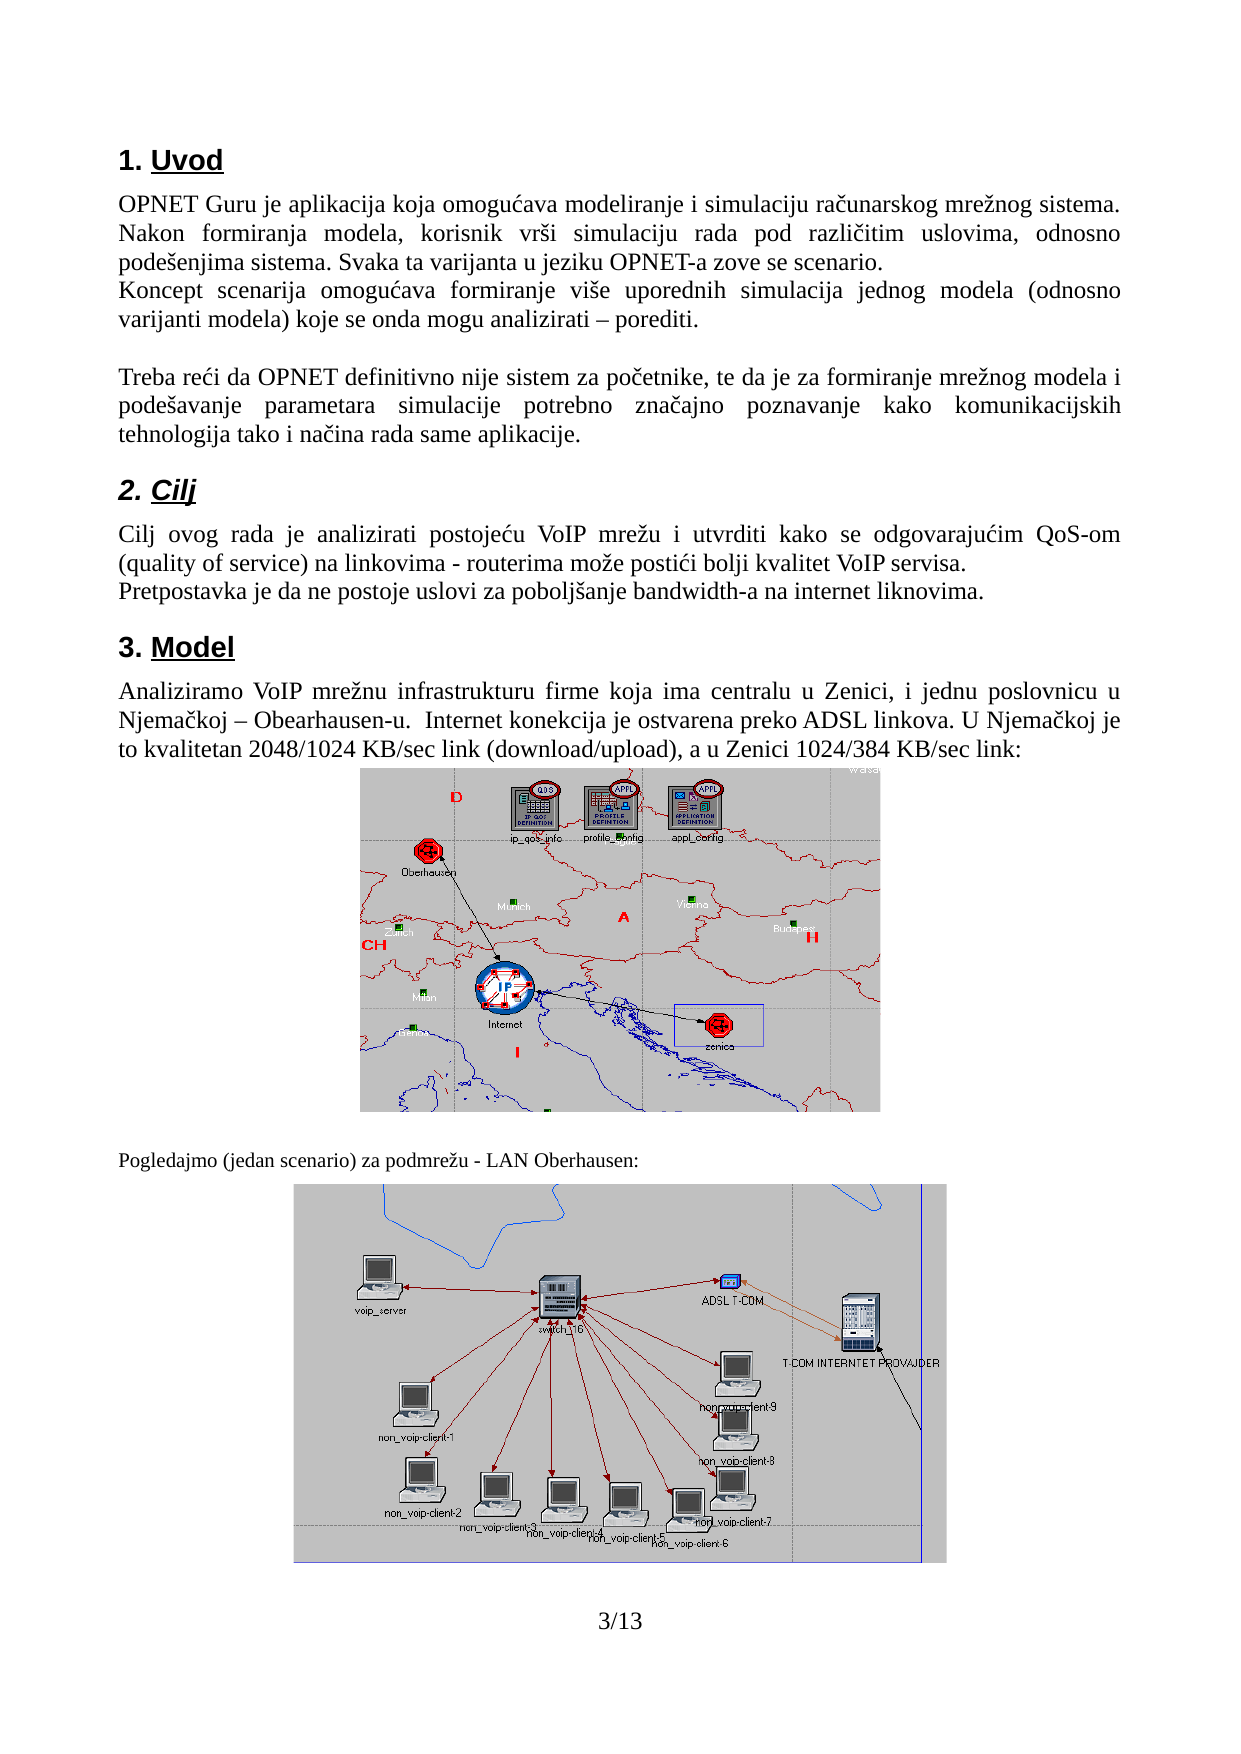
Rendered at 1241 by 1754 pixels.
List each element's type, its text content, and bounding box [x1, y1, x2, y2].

subtitle Uvod [118, 143, 1122, 177]
picture [360, 768, 881, 1112]
text Koncept scenarija omogućava formiranje više uporednih simulacija jednog modela (odnosno varijanti modela) koje se onda mogu analizirati – porediti. [118, 275, 1122, 333]
subtitle Model [118, 630, 1122, 664]
text Pogledajmo (jedan scenario) za podmrežu - LAN Oberhausen: [118, 1148, 1122, 1172]
text Treba reći da OPNET definitivno nije sistem za početnike, te da je za formiranje mrežnog modela i podešavanje parametara simulacije potrebno značajno poznavanje kako komunikacijskih tehnologija tako i načina rada same aplikacije. [118, 362, 1122, 448]
subtitle Cilj [118, 473, 1122, 506]
text Cilj ovog rada je analizirati postojeću VoIP mrežu i utvrditi kako se odgovarajućim QoS-om (quality of service) na linkovima - routerima može postići bolji kvalitet VoIP servisa. [118, 519, 1122, 576]
text Analiziramo VoIP mrežnu infrastrukturu firme koja ima centralu u Zenici, i jednu poslovnicu u Njemačkoj – Obearhausen-u. Internet konekcija je ostvarena preko ADSL linkova. U Njemačkoj je to kvalitetan 2048/1024 KB/sec link (download/upload), a u Zenici 1024/384 KB/sec link: [118, 676, 1122, 762]
text Pretpostavka je da ne postoje uslovi za poboljšanje bandwidth-a na internet liknovima. [118, 576, 1122, 605]
picture [293, 1184, 947, 1563]
text OPNET Guru je aplikacija koja omogućava modeliranje i simulaciju računarskog mrežnog sistema. Nakon formiranja modela, korisnik vrši simulaciju rada pod različitim uslovima, odnosno podešenjima sistema. Svaka ta varijanta u jeziku OPNET-a zove se scenario. [118, 189, 1122, 275]
